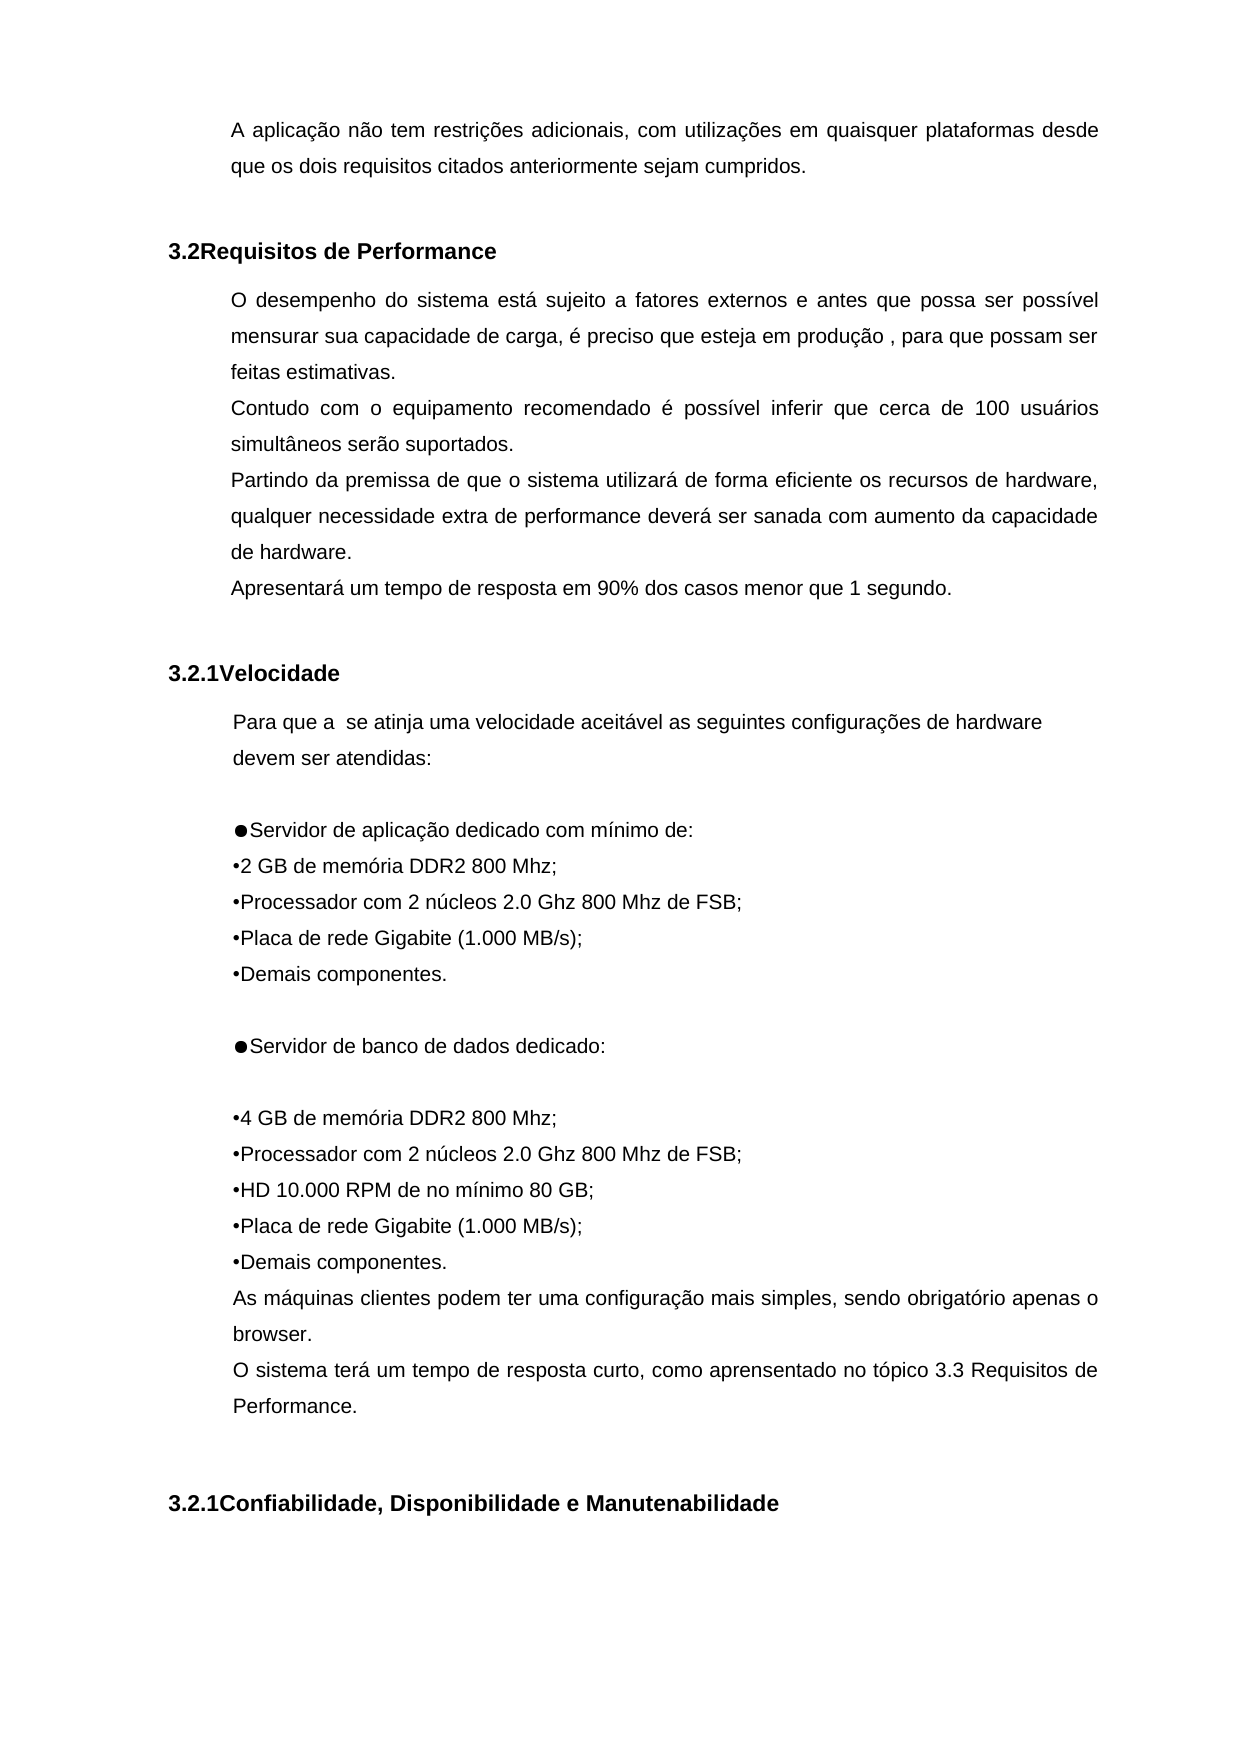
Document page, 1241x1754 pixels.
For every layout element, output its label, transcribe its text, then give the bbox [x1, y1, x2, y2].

text As máquinas clientes podem ter uma configuração mais simples, sendo obrigatório apenas o browser. [233, 1286, 1100, 1346]
list Servidor de banco de dados dedicado: [233, 1034, 1100, 1058]
list Servidor de aplicação dedicado com mínimo de: [233, 818, 1100, 842]
list Placa de rede Gigabite (1.000 MB/s); [233, 926, 1100, 950]
list Demais componentes. [233, 962, 1100, 986]
list Demais componentes. [233, 1250, 1100, 1274]
text O desempenho do sistema está sujeito a fatores externos e antes que possa ser possível mensurar sua capacidade de carga, é preciso que esteja em produção , para que possam ser feitas estimativas. [231, 288, 1100, 384]
text Partindo da premissa de que o sistema utilizará de forma eficiente os recursos de hardware, qualquer necessidade extra de performance deverá ser sanada com aumento da capacidade de hardware. [231, 468, 1100, 564]
text Apresentará um tempo de resposta em 90% dos casos menor que 1 segundo. [231, 576, 1100, 600]
subtitle Confiabilidade, Disponibilidade e Manutenabilidade [168, 1490, 1100, 1516]
text O sistema terá um tempo de resposta curto, como aprensentado no tópico 3.3 Requisitos de Performance. [233, 1358, 1100, 1418]
list Placa de rede Gigabite (1.000 MB/s); [233, 1214, 1100, 1238]
list 2 GB de memória DDR2 800 Mhz; [233, 854, 1100, 878]
list HD 10.000 RPM de no mínimo 80 GB; [233, 1178, 1100, 1202]
list 4 GB de memória DDR2 800 Mhz; [233, 1106, 1100, 1130]
list Processador com 2 núcleos 2.0 Ghz 800 Mhz de FSB; [233, 890, 1100, 914]
subtitle Velocidade [168, 659, 1100, 686]
text Para que a se atinja uma velocidade aceitável as seguintes configurações de hardware devem ser atendidas: [233, 710, 1100, 770]
list Processador com 2 núcleos 2.0 Ghz 800 Mhz de FSB; [233, 1142, 1100, 1166]
text Contudo com o equipamento recomendado é possível inferir que cerca de 100 usuários simultâneos serão suportados. [231, 396, 1100, 456]
subtitle Requisitos de Performance [168, 238, 1100, 264]
text A aplicação não tem restrições adicionais, com utilizações em quaisquer plataformas desde que os dois requisitos citados anteriormente sejam cumpridos. [231, 118, 1100, 178]
